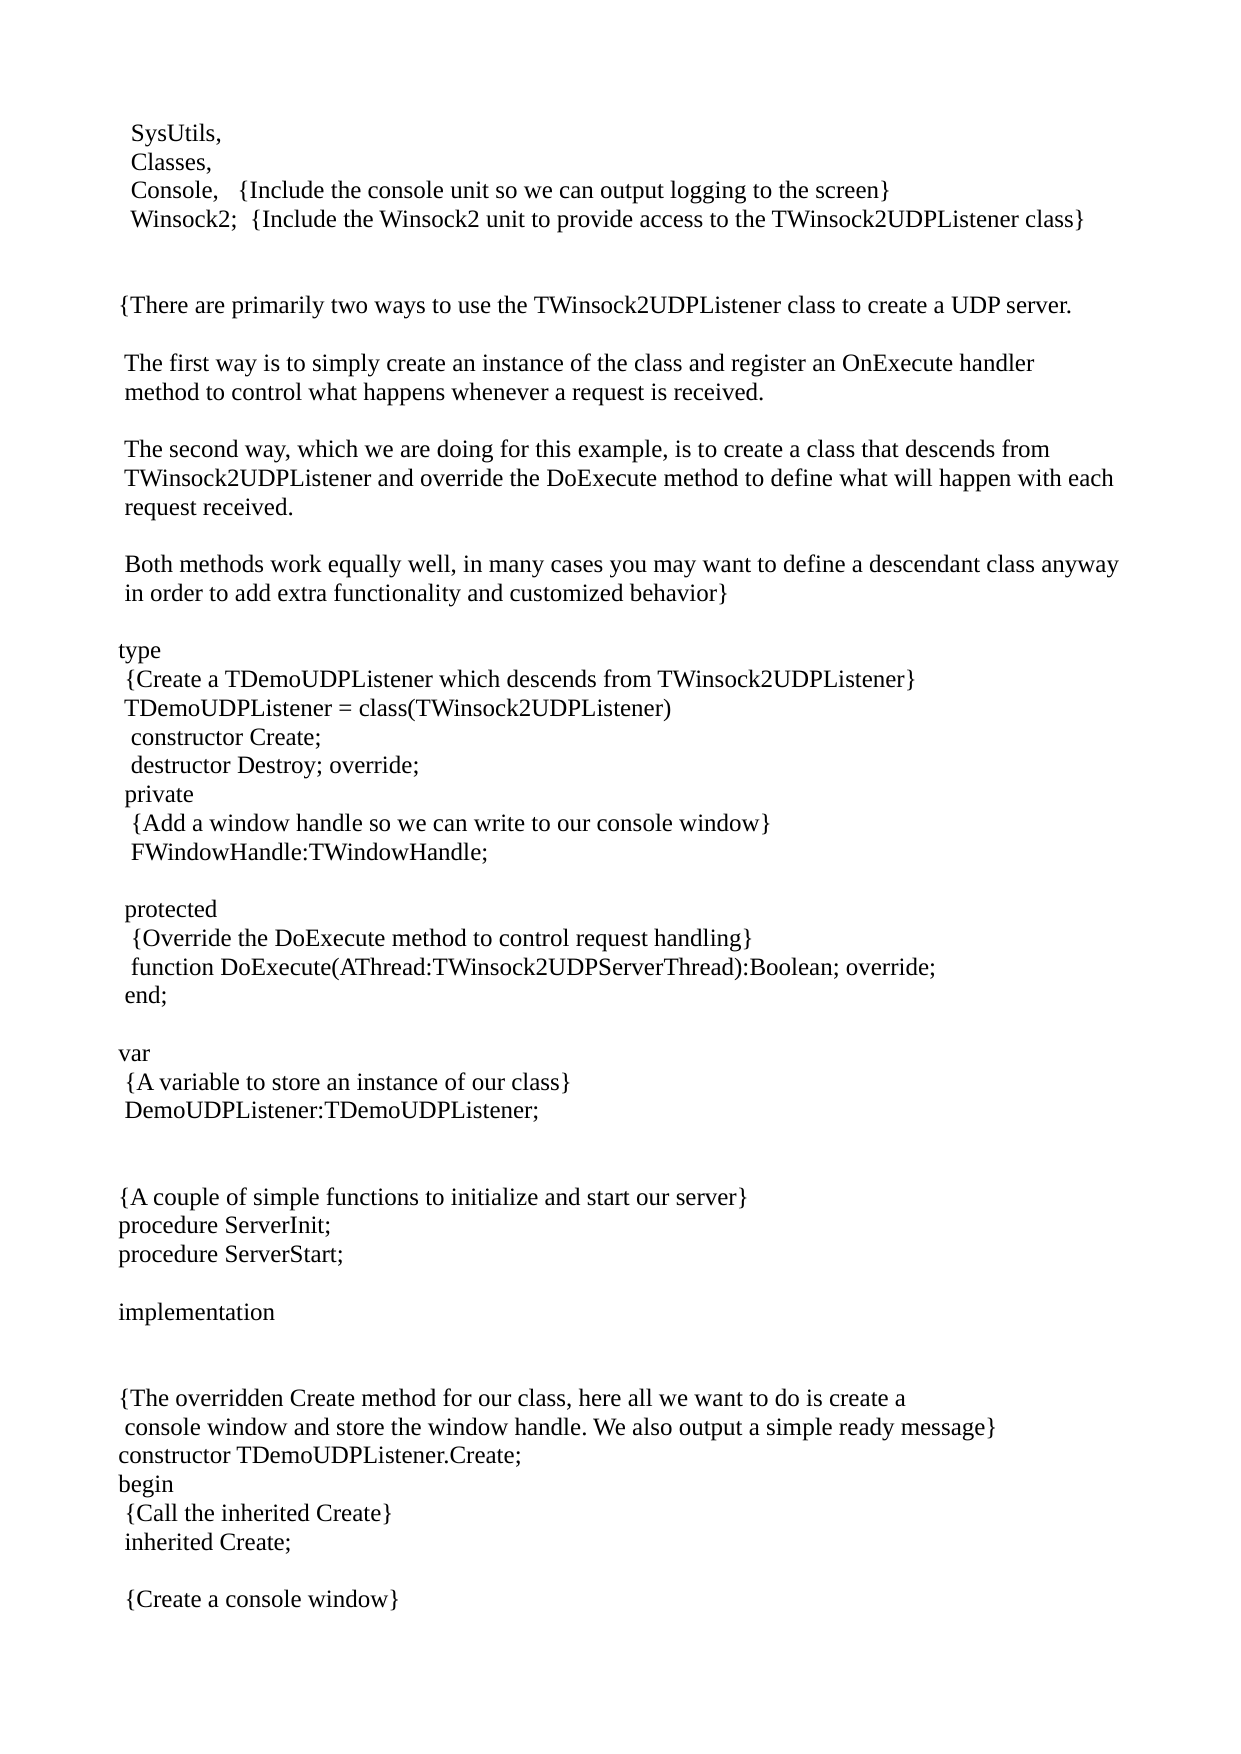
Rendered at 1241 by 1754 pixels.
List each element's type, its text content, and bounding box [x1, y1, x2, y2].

text DemoUDPListener:TDemoUDPListener; [118, 1096, 1122, 1124]
text request received. [118, 492, 1122, 521]
text console window and store the window handle. We also output a simple ready message} [118, 1412, 1122, 1441]
text {Override the DoExecute method to control request handling} [118, 923, 1122, 952]
text SysUtils, [118, 118, 1122, 147]
text constructor Create; [118, 722, 1122, 751]
text The second way, which we are doing for this example, is to create a class that descends from [118, 434, 1122, 463]
text {Create a console window} [118, 1584, 1122, 1613]
text {Create a TDemoUDPListener which descends from TWinsock2UDPListener} [118, 664, 1122, 693]
text Console, {Include the console unit so we can output logging to the screen} [118, 176, 1122, 204]
text procedure ServerInit; [118, 1211, 1122, 1239]
text constructor TDemoUDPListener.Create; [118, 1441, 1122, 1469]
text {Add a window handle so we can write to our console window} [118, 808, 1122, 837]
text destructor Destroy; override; [118, 751, 1122, 779]
text end; [118, 981, 1122, 1009]
text type [118, 636, 1122, 664]
text Winsock2; {Include the Winsock2 unit to provide access to the TWinsock2UDPListener class} [118, 204, 1122, 233]
text {A variable to store an instance of our class} [118, 1067, 1122, 1096]
text var [118, 1038, 1122, 1067]
text TWinsock2UDPListener and override the DoExecute method to define what will happen with each [118, 463, 1122, 492]
text Both methods work equally well, in many cases you may want to define a descendant class anyway [118, 549, 1122, 578]
text Classes, [118, 147, 1122, 176]
text begin [118, 1469, 1122, 1498]
text inherited Create; [118, 1527, 1122, 1556]
text protected [118, 894, 1122, 923]
text FWindowHandle:TWindowHandle; [118, 837, 1122, 866]
text {Call the inherited Create} [118, 1498, 1122, 1527]
text TDemoUDPListener = class(TWinsock2UDPListener) [118, 693, 1122, 722]
text {The overridden Create method for our class, here all we want to do is create a [118, 1383, 1122, 1412]
text in order to add extra functionality and customized behavior} [118, 578, 1122, 607]
text implementation [118, 1297, 1122, 1326]
text The first way is to simply create an instance of the class and register an OnExecute handler [118, 348, 1122, 377]
text procedure ServerStart; [118, 1239, 1122, 1268]
text method to control what happens whenever a request is received. [118, 377, 1122, 406]
text function DoExecute(AThread:TWinsock2UDPServerThread):Boolean; override; [118, 952, 1122, 981]
text {A couple of simple functions to initialize and start our server} [118, 1182, 1122, 1211]
text private [118, 779, 1122, 808]
text {There are primarily two ways to use the TWinsock2UDPListener class to create a UDP server. [118, 291, 1122, 319]
